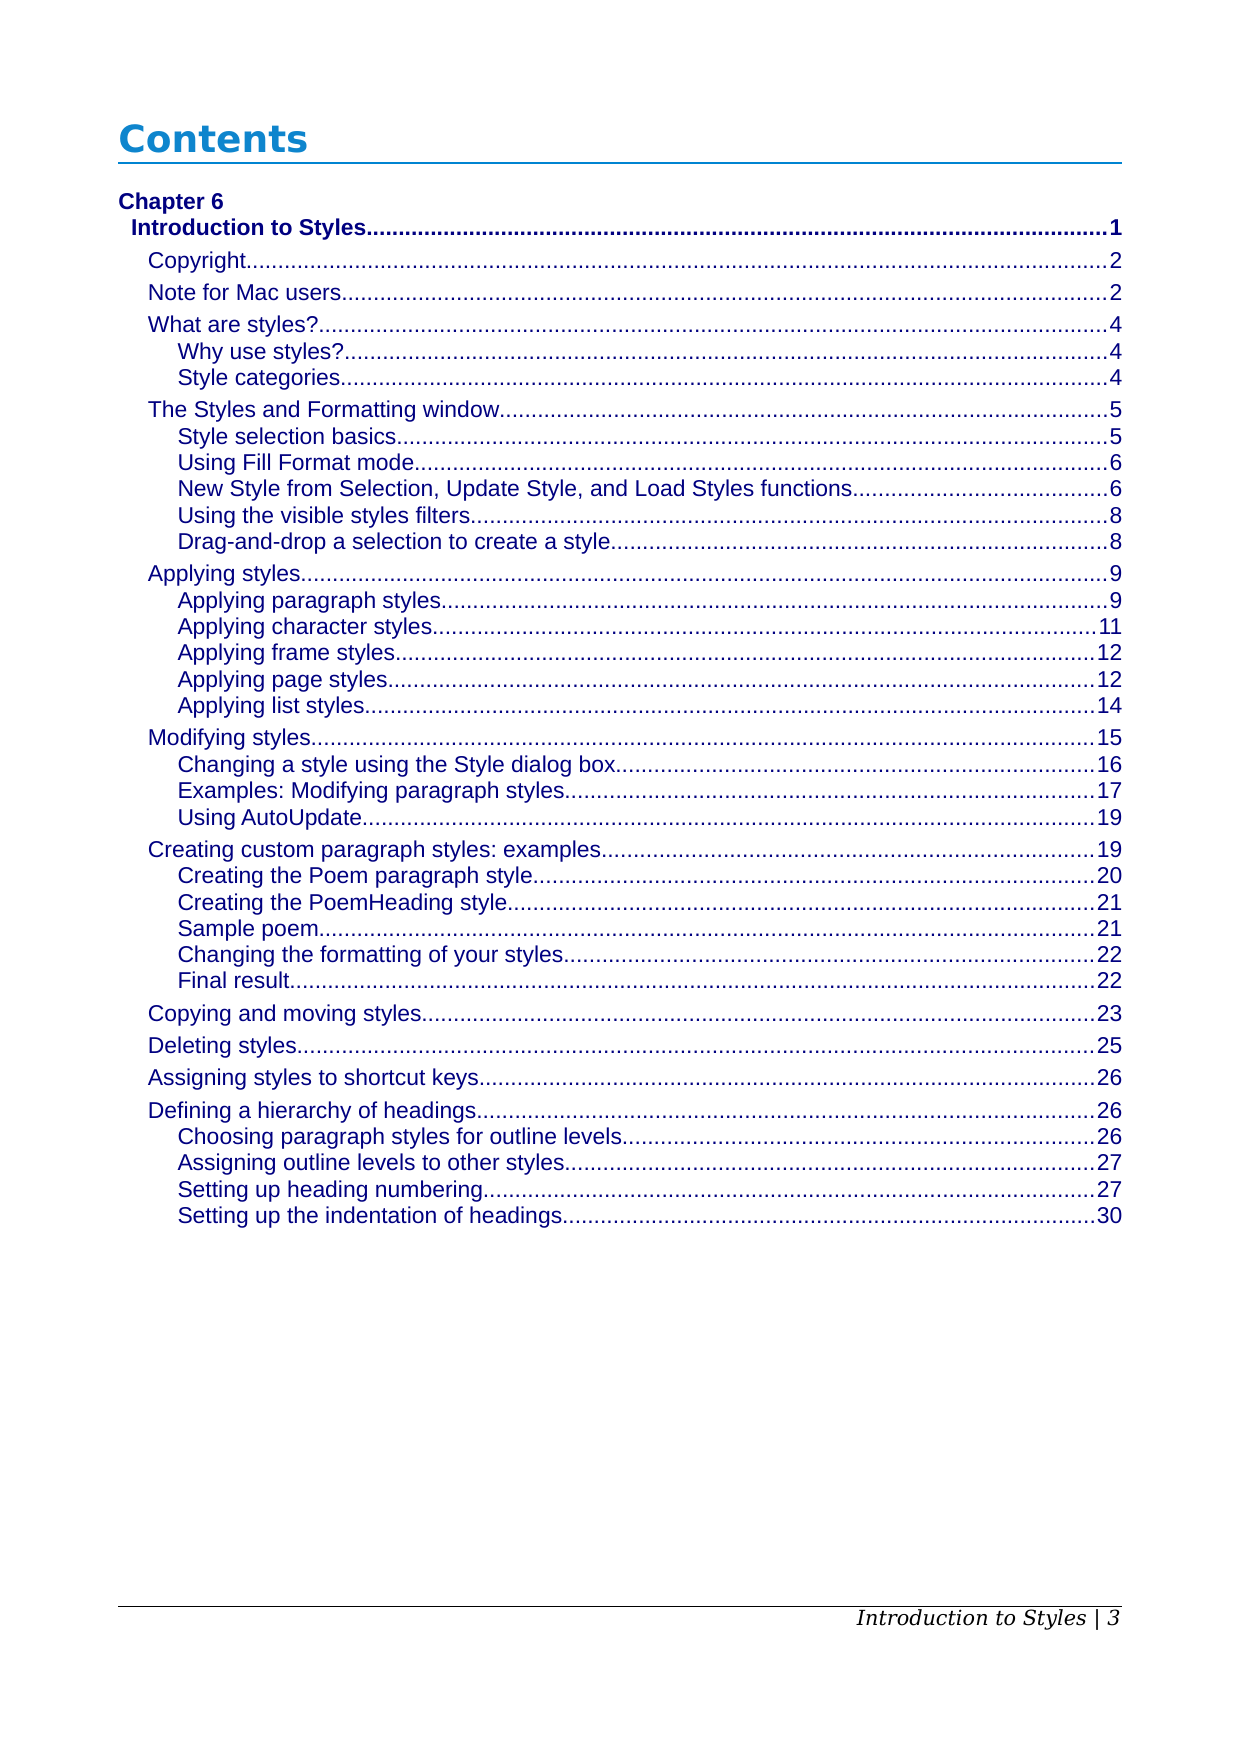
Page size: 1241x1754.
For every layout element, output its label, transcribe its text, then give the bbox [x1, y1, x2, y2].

text Sample poem 21 [177, 915, 1122, 941]
text Applying frame styles 12 [177, 639, 1122, 666]
text New Style from Selection, Update Style, and Load Styles functions 6 [177, 475, 1122, 502]
text Creating custom paragraph styles: examples 19 [148, 836, 1122, 862]
text Using the visible styles filters 8 [177, 502, 1122, 528]
text Copyright 2 [148, 247, 1122, 273]
text Defining a hierarchy of headings 26 [148, 1097, 1122, 1123]
text Using AutoUpdate 19 [177, 803, 1122, 830]
text Contents [118, 118, 1122, 162]
text Drag-and-drop a selection to create a style 8 [177, 528, 1122, 554]
text Examples: Modifying paragraph styles 17 [177, 777, 1122, 803]
text Using Fill Format mode 6 [177, 449, 1122, 475]
text The Styles and Formatting window 5 [148, 396, 1122, 423]
text Setting up the indentation of headings 30 [177, 1202, 1122, 1228]
text Style selection basics 5 [177, 423, 1122, 449]
text Final result 22 [177, 967, 1122, 994]
text Modifying styles 15 [148, 724, 1122, 751]
text Creating the Poem paragraph style 20 [177, 862, 1122, 888]
text Chapter 6 Introduction to Styles 1 [118, 188, 1122, 241]
text Choosing paragraph styles for outline levels 26 [177, 1123, 1122, 1149]
text Assigning outline levels to other styles 27 [177, 1149, 1122, 1176]
text Why use styles? 4 [177, 338, 1122, 364]
text Changing the formatting of your styles 22 [177, 941, 1122, 967]
text Applying list styles 14 [177, 692, 1122, 718]
text Style categories 4 [177, 364, 1122, 390]
text Applying page styles 12 [177, 666, 1122, 692]
text Applying styles 9 [148, 560, 1122, 587]
text Setting up heading numbering 27 [177, 1176, 1122, 1202]
text Note for Mac users 2 [148, 279, 1122, 305]
text Copying and moving styles 23 [148, 1000, 1122, 1026]
text Changing a style using the Style dialog box 16 [177, 751, 1122, 777]
text Applying character styles 11 [177, 613, 1122, 639]
text Deleting styles 25 [148, 1032, 1122, 1058]
text What are styles? 4 [148, 311, 1122, 338]
text Assigning styles to shortcut keys 26 [148, 1064, 1122, 1091]
text Applying paragraph styles 9 [177, 587, 1122, 613]
text Creating the PoemHeading style 21 [177, 888, 1122, 915]
